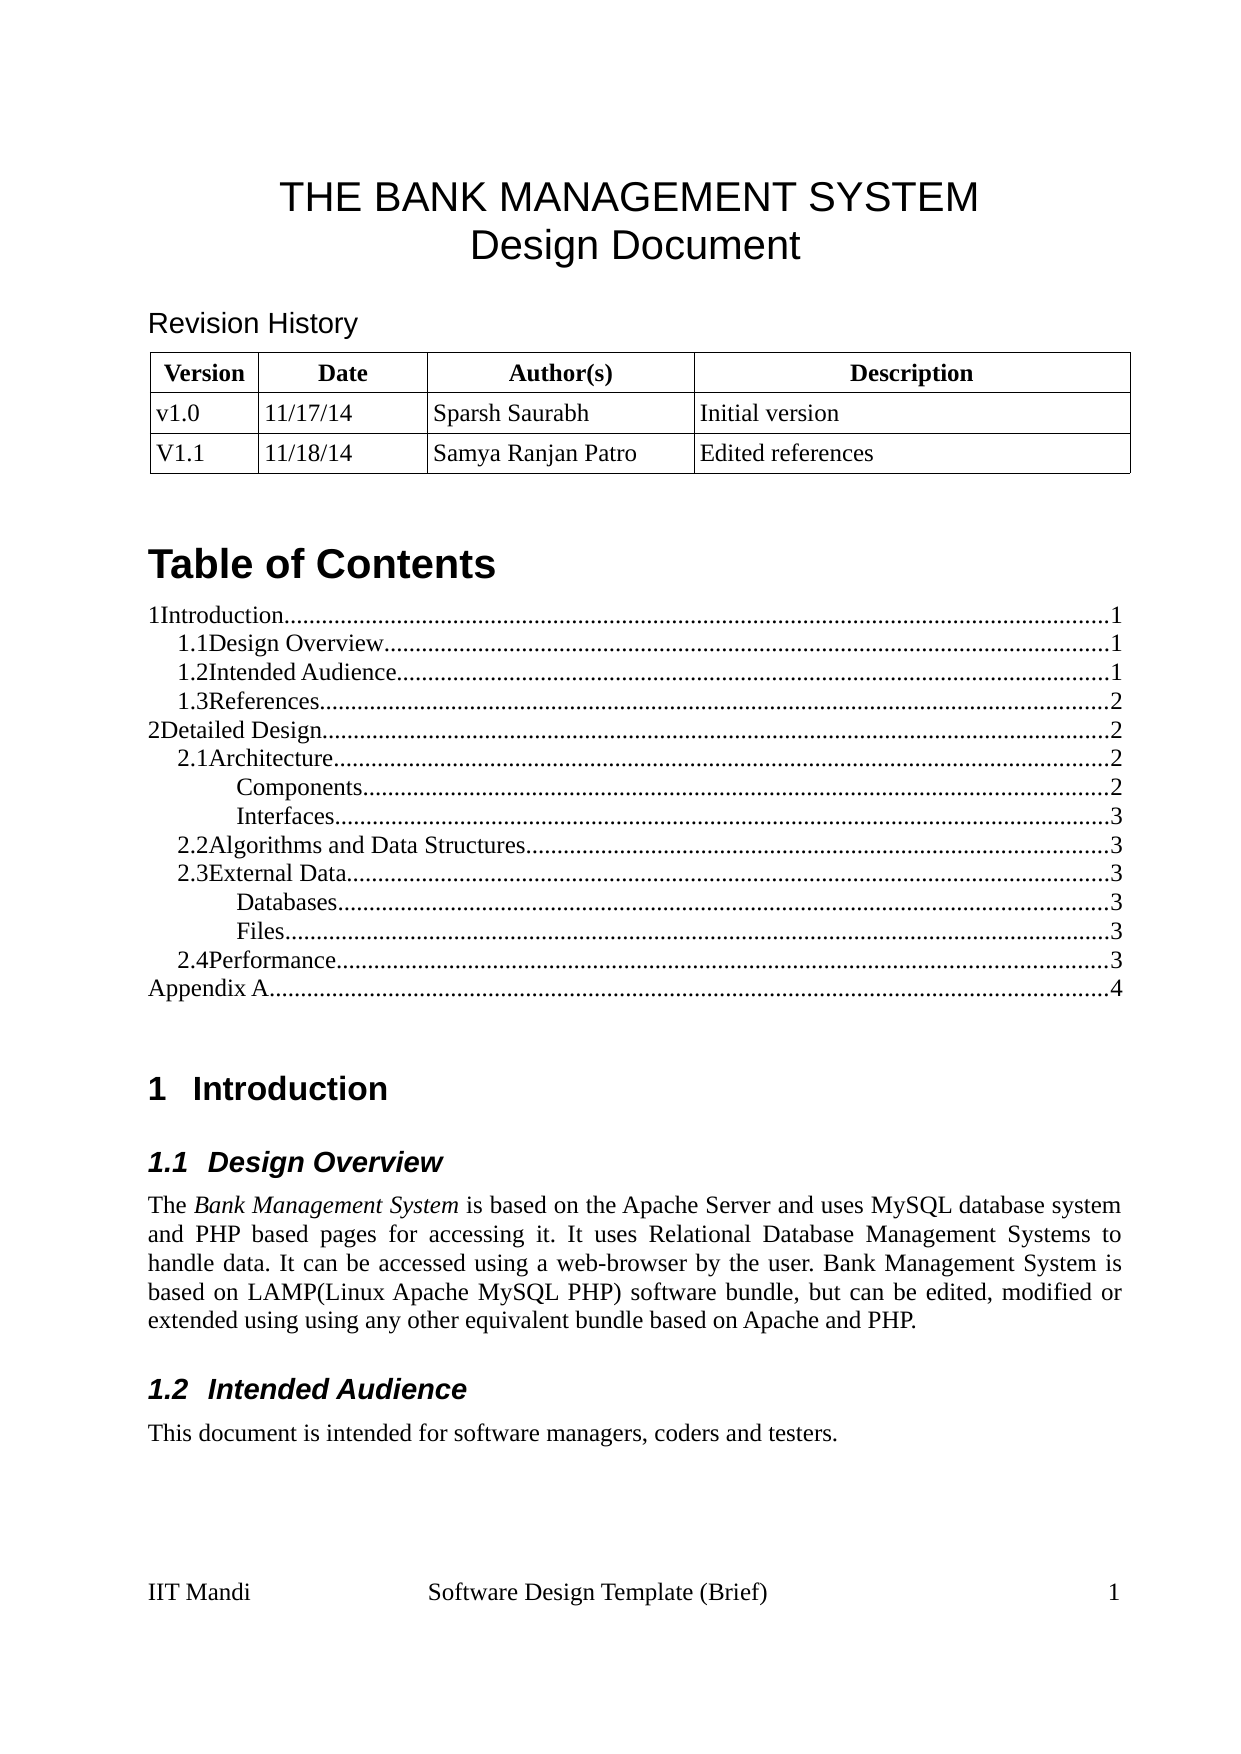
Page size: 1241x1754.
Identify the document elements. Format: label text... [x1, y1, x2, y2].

table_cell V1.1 [151, 434, 258, 473]
subtitle Revision History [148, 306, 1123, 339]
table_cell Sparsh Saurabh [428, 393, 694, 433]
table_cell Edited references [695, 434, 1130, 473]
subtitle Intended Audience [148, 1372, 1123, 1405]
table_cell 17/11/14 [259, 393, 427, 433]
text Databases 3 [236, 887, 1123, 916]
text 1.2Intended Audience 1 [177, 657, 1123, 686]
table_cell Samya Ranjan Patro [428, 434, 694, 473]
text 1.1Design Overview 1 [177, 628, 1123, 657]
text This document is intended for software managers, coders and testers. [148, 1418, 1123, 1447]
text 2.1Architecture 2 [177, 743, 1123, 772]
text 2.3External Data 3 [177, 858, 1123, 887]
table_header Author(s) [428, 353, 694, 392]
text 2.2Algorithms and Data Structures 3 [177, 830, 1123, 858]
table_header Description [695, 353, 1130, 392]
text Files 3 [236, 916, 1123, 945]
subtitle Introduction [148, 1068, 1123, 1107]
text 1Introduction 1 [148, 600, 1123, 628]
text Components 2 [236, 772, 1123, 801]
subtitle Table of Contents [148, 539, 1123, 587]
text Interfaces 3 [236, 801, 1123, 830]
subtitle Design Overview [148, 1144, 1123, 1178]
table_cell Initial version [695, 393, 1130, 433]
table_cell v1.0 [151, 393, 258, 433]
text 2Detailed Design 2 [148, 715, 1123, 743]
text 2.4Performance 3 [177, 945, 1123, 973]
text The Bank Management System is based on the Apache Server and uses MySQL database system and PHP based pages for accessing it. It uses Relational Database Management Systems to handle data. It can be accessed using a web-browser by the user. Bank Management System is based on LAMP(Linux Apache MySQL PHP) software bundle, but can be edited, modified or extended using using any other equivalent bundle based on Apache and PHP. [148, 1191, 1123, 1334]
subtitle THE BANK MANAGEMENT SYSTEM Design Document [148, 173, 1123, 268]
table_header Version [151, 353, 258, 392]
table_cell 18/11/14 [259, 434, 427, 473]
text Appendix A 4 [148, 973, 1123, 1002]
table_header Date [259, 353, 427, 392]
text 1.3References 2 [177, 686, 1123, 715]
